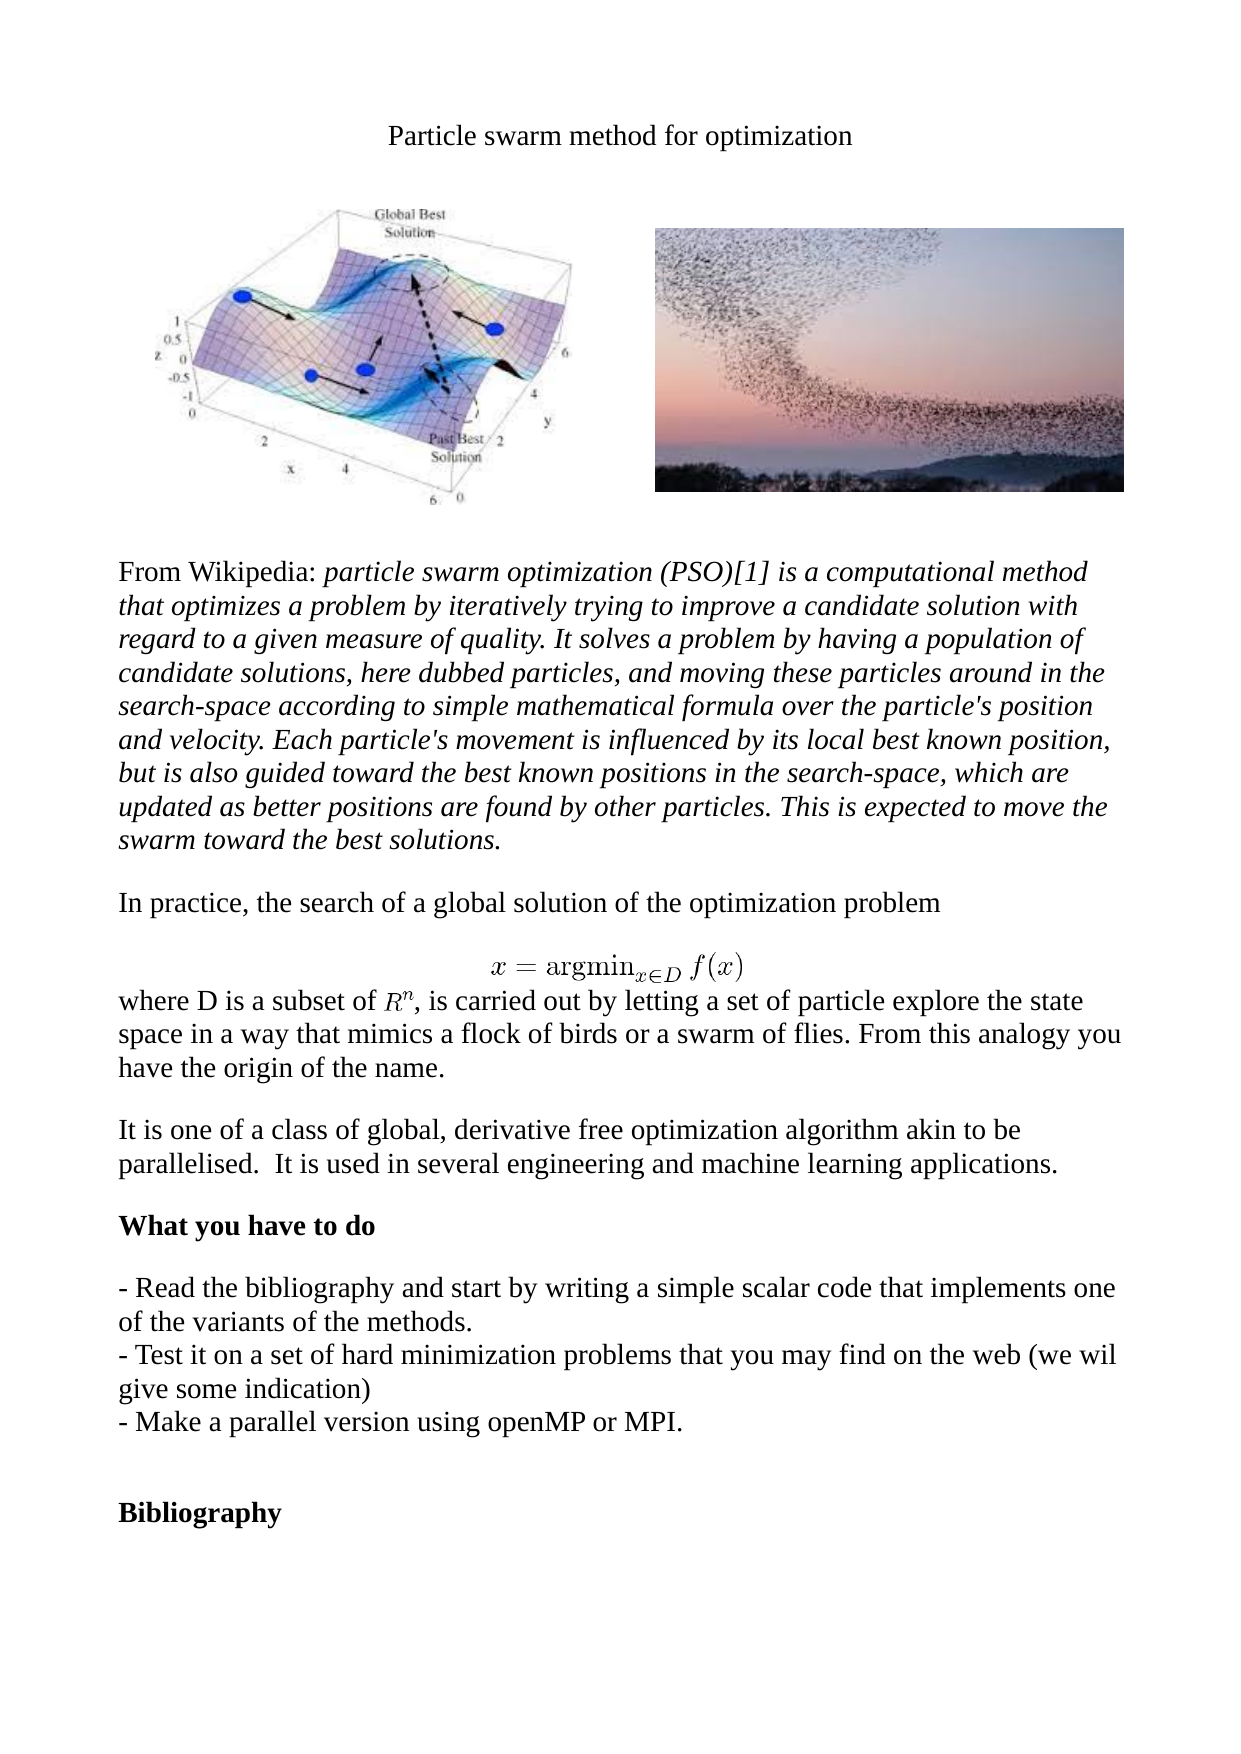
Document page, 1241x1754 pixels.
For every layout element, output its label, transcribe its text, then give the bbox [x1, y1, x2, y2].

picture [383, 991, 414, 1011]
text In practice, the search of a global solution of the optimization problem [118, 885, 1122, 918]
text - Read the bibliography and start by writing a simple scalar code that implements one of the variants of the methods. [118, 1270, 1122, 1337]
picture [655, 228, 1124, 492]
text From Wikipedia: particle swarm optimization (PSO)[1] is a computational method that optimizes a problem by iteratively trying to improve a candidate solution with regard to a given measure of quality. It solves a problem by having a population of candidate solutions, here dubbed particles, and moving these particles around in the search-space according to simple mathematical formula over the particle's position and velocity. Each particle's movement is influenced by its local best known position, but is also guided toward the best known positions in the search-space, which are updated as better positions are found by other particles. This is expected to move the swarm toward the best solutions. [118, 554, 1122, 856]
text where D is a subset of , is carried out by letting a set of particle explore the state space in a way that mimics a flock of birds or a swarm of flies. From this analogy you have the origin of the name. [118, 983, 1122, 1083]
text Bibliography [118, 1496, 1122, 1529]
text - Test it on a set of hard minimization problems that you may find on the web (we wil give some indication) [118, 1337, 1122, 1404]
picture [155, 209, 573, 505]
text - Make a parallel version using openMP or MPI. [118, 1404, 1122, 1438]
picture [491, 952, 742, 983]
text What you have to do [118, 1208, 1122, 1242]
text Particle swarm method for optimization [118, 118, 1122, 152]
text It is one of a class of global, derivative free optimization algorithm akin to be parallelised. It is used in several engineering and machine learning applications. [118, 1112, 1122, 1179]
